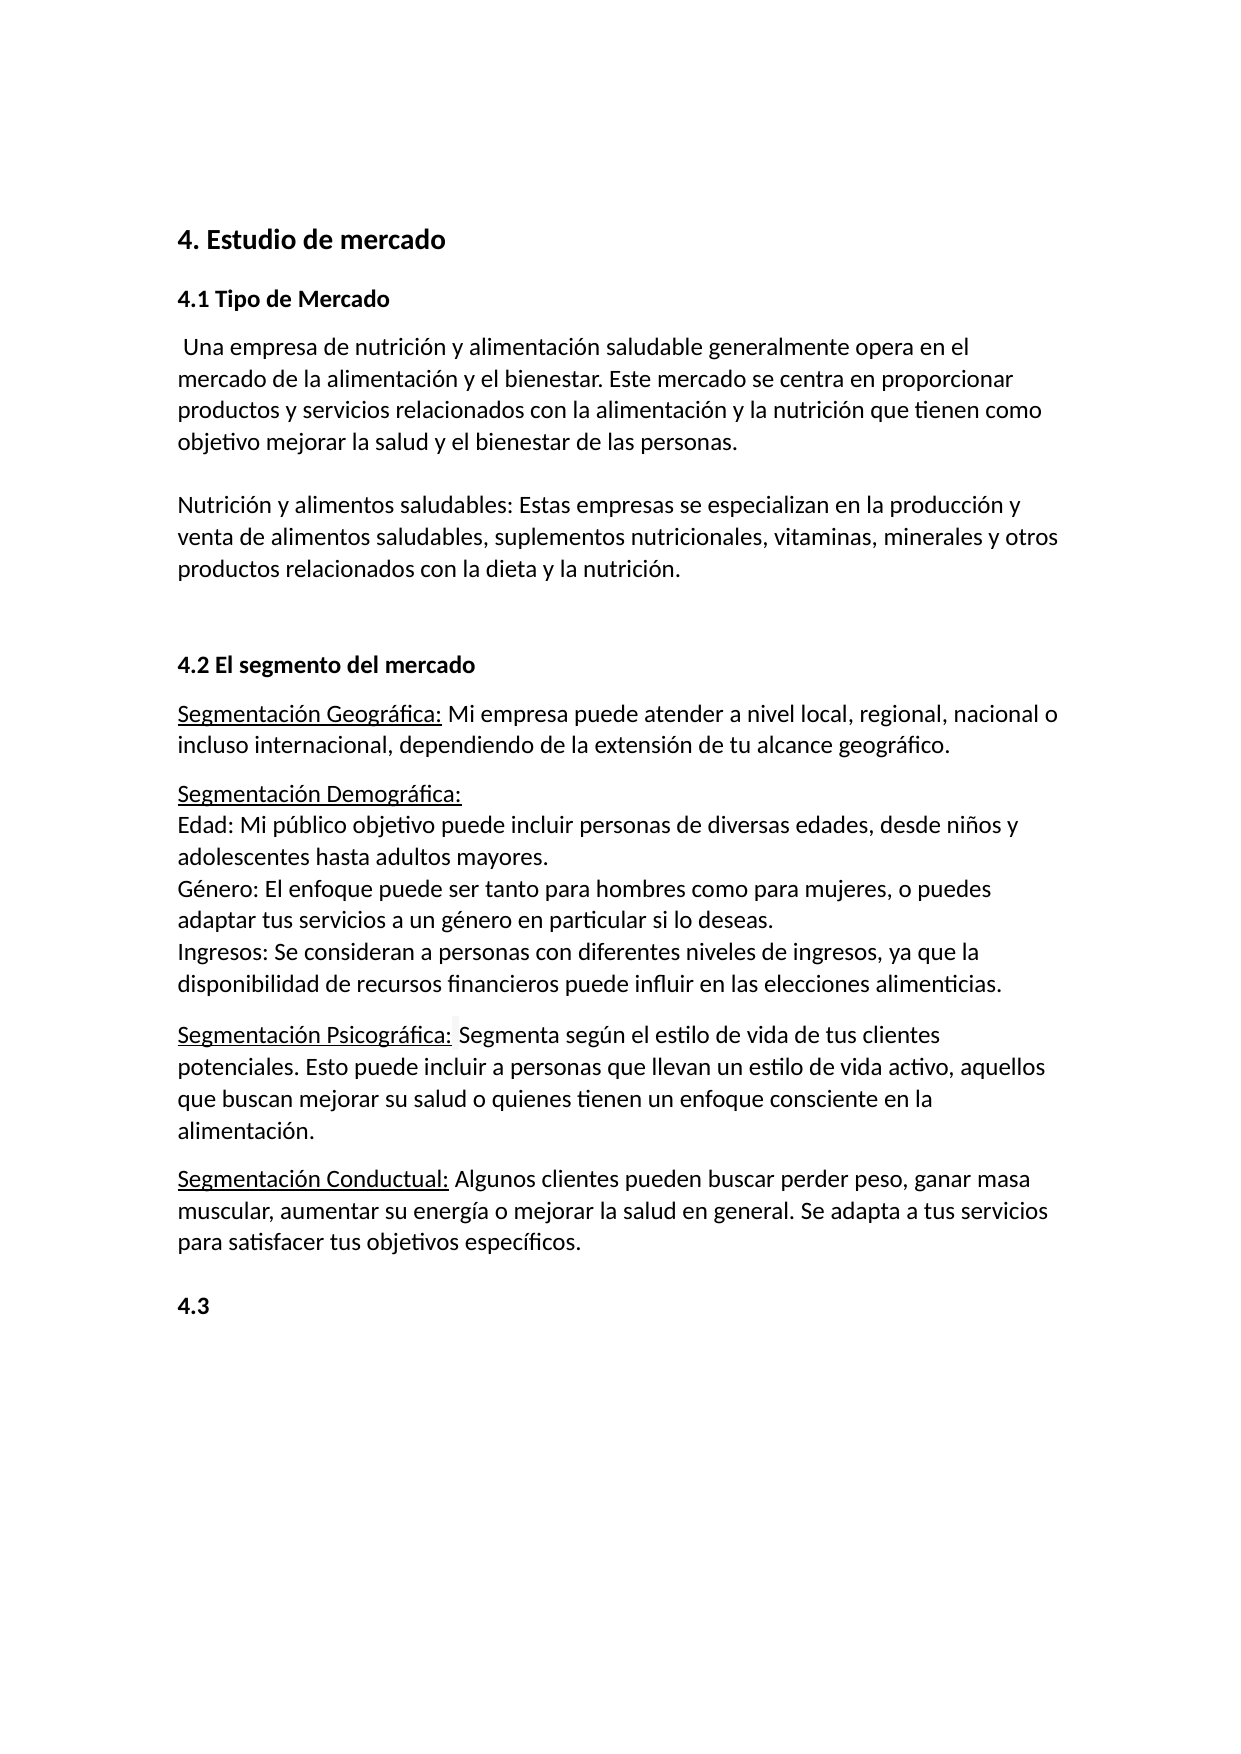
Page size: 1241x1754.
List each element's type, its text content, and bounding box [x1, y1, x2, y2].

text 4.1 Tipo de Mercado [177, 283, 1063, 313]
text 4.2 El segmento del mercado [177, 649, 1063, 680]
subtitle 4. Estudio de mercado [177, 221, 1063, 257]
text Una empresa de nutrición y alimentación saludable generalmente opera en el mercado de la alimentación y el bienestar. Este mercado se centra en proporcionar productos y servicios relacionados con la alimentación y la nutrición que tienen como objetivo mejorar la salud y el bienestar de las personas. [177, 331, 1063, 457]
text Género: El enfoque puede ser tanto para hombres como para mujeres, o puedes adaptar tus servicios a un género en particular si lo deseas. [177, 873, 1063, 935]
text Segmentación Psicográfica: Segmenta según el estilo de vida de tus clientes potenciales. Esto puede incluir a personas que llevan un estilo de vida activo, aquellos que buscan mejorar su salud o quienes tienen un enfoque consciente en la alimentación. [177, 1016, 1063, 1145]
text Nutrición y alimentos saludables: Estas empresas se especializan en la producción y venta de alimentos saludables, suplementos nutricionales, vitaminas, minerales y otros productos relacionados con la dieta y la nutrición. [177, 489, 1063, 583]
text Segmentación Geográfica: Mi empresa puede atender a nivel local, regional, nacional o incluso internacional, dependiendo de la extensión de tu alcance geográfico. [177, 698, 1063, 760]
text Edad: Mi público objetivo puede incluir personas de diversas edades, desde niños y adolescentes hasta adultos mayores. [177, 809, 1063, 872]
text Segmentación Conductual: Algunos clientes pueden buscar perder peso, ganar masa muscular, aumentar su energía o mejorar la salud en general. Se adapta a tus servicios para satisfacer tus objetivos específicos. [177, 1163, 1063, 1257]
text Segmentación Demográfica: [177, 778, 1063, 808]
text 4.3 [177, 1290, 1063, 1320]
text Ingresos: Se consideran a personas con diferentes niveles de ingresos, ya que la disponibilidad de recursos financieros puede influir en las elecciones alimenticias. [177, 936, 1063, 998]
